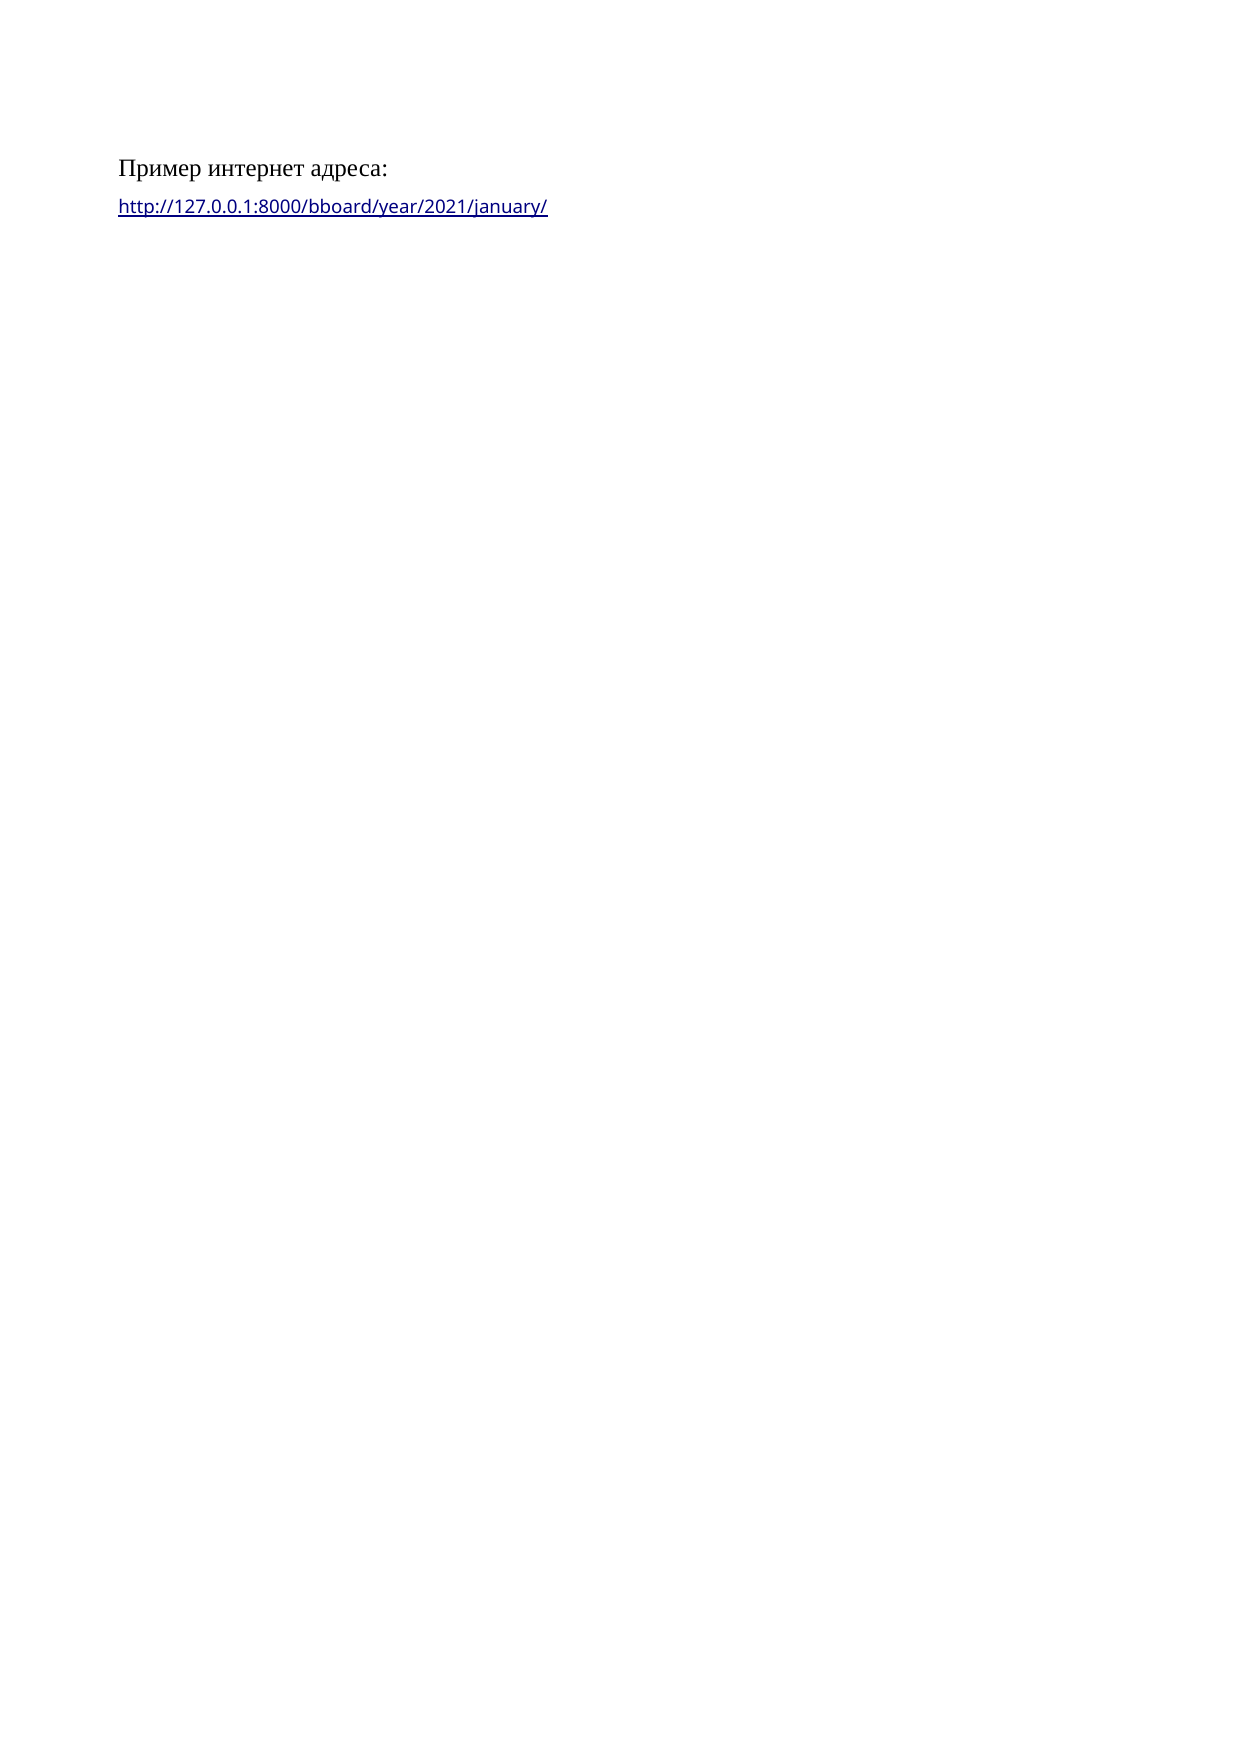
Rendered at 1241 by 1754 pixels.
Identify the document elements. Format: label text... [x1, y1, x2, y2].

text http://127.0.0.1:8000/bboard/year/2021/january/ [118, 193, 1122, 219]
text Пример интернет адреса: [118, 153, 1122, 182]
